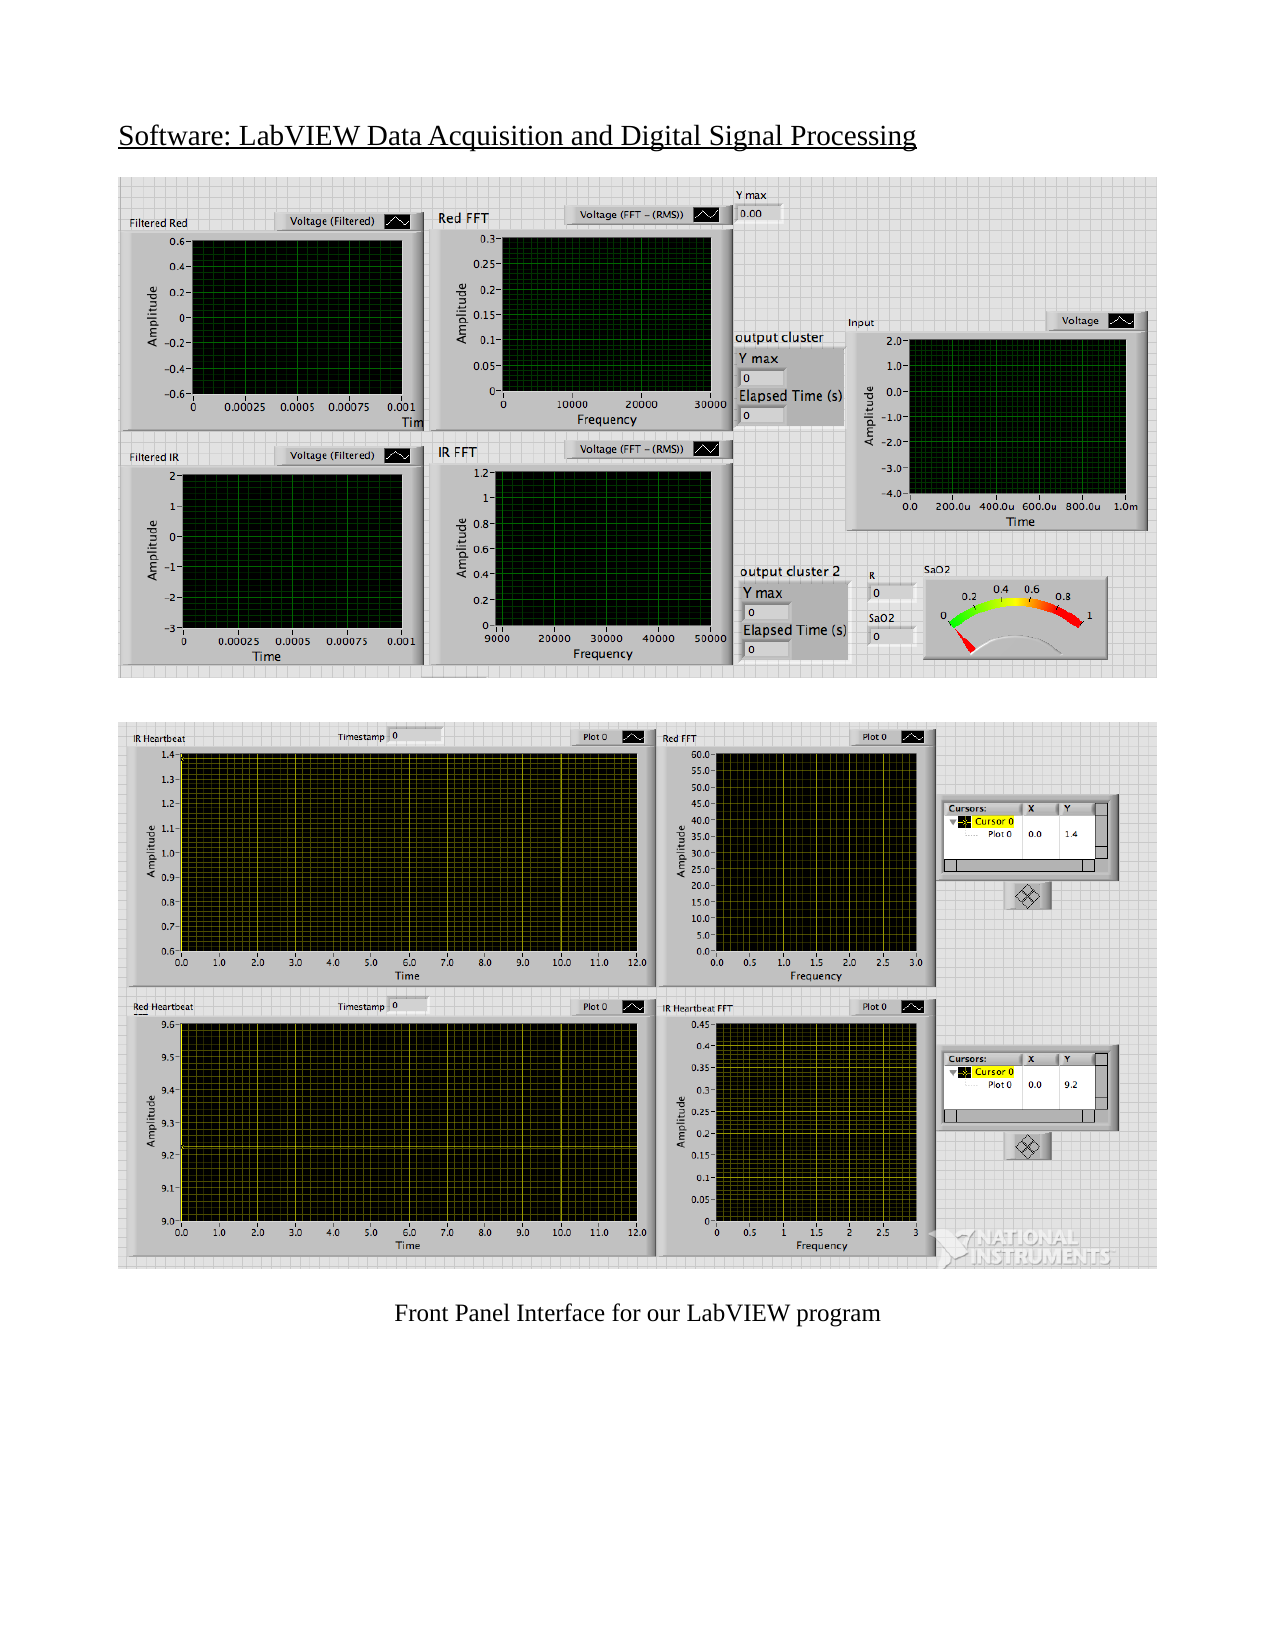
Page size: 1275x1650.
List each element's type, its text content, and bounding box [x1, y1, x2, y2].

text Software: LabVIEW Data Acquisition and Digital Signal Processing [118, 118, 1157, 152]
picture [118, 722, 1157, 1269]
text Front Panel Interface for our LabVIEW program [118, 1298, 1157, 1326]
picture [118, 177, 1157, 678]
